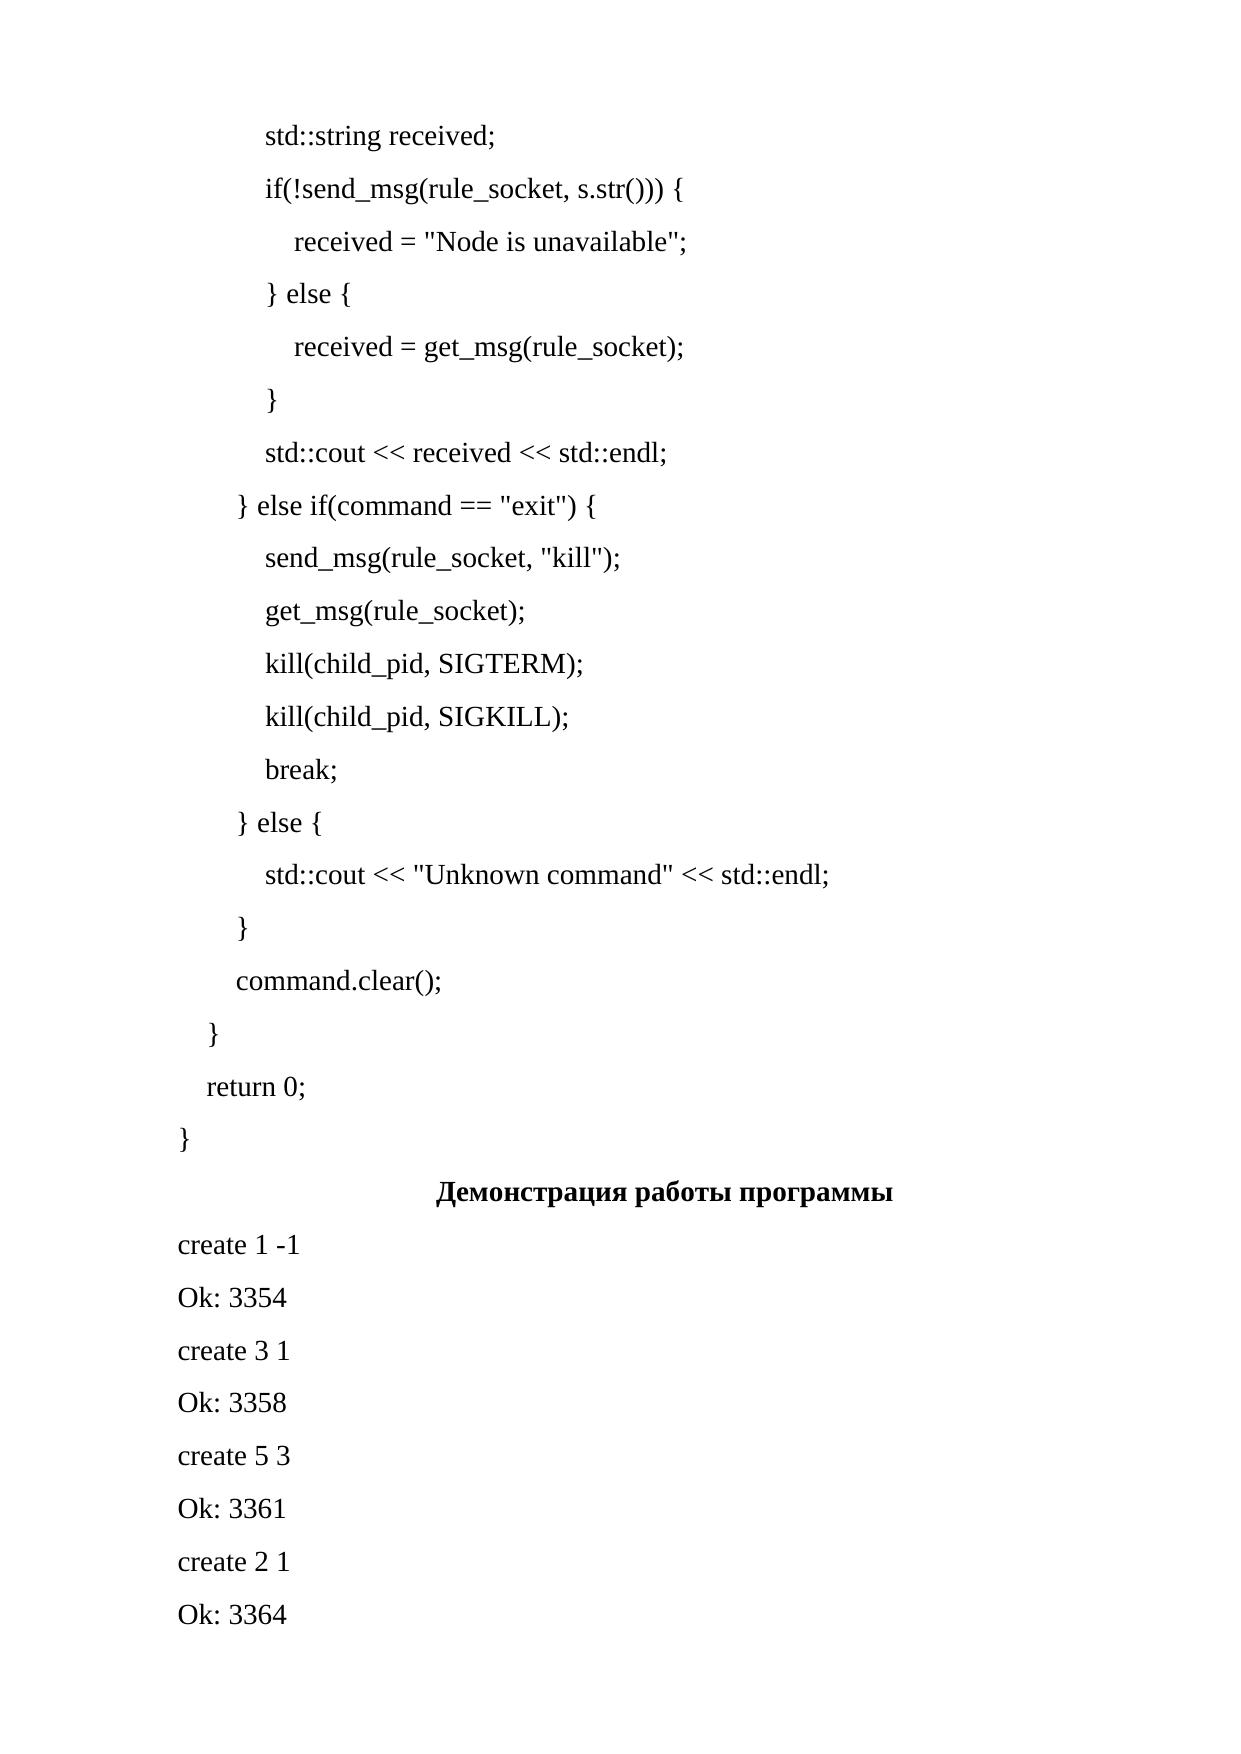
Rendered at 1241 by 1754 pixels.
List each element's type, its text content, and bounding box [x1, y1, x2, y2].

text send_msg(rule_socket, "kill"); [177, 541, 1152, 574]
text received = "Node is unavailable"; [177, 224, 1152, 257]
text Ok: 3358 [177, 1386, 1152, 1419]
text } else { [177, 805, 1152, 838]
text std::cout << "Unknown command" << std::endl; [177, 857, 1152, 891]
text create 2 1 [177, 1544, 1152, 1578]
text std::string received; [177, 118, 1152, 152]
text } [177, 1122, 1152, 1155]
text } else if(command == "exit") { [177, 488, 1152, 521]
text create 3 1 [177, 1333, 1152, 1366]
text kill(child_pid, SIGKILL); [177, 699, 1152, 733]
text command.clear(); [177, 963, 1152, 997]
text Ok: 3361 [177, 1491, 1152, 1525]
text Ok: 3364 [177, 1597, 1152, 1630]
text } [177, 910, 1152, 944]
text create 1 -1 [177, 1227, 1152, 1261]
text get_msg(rule_socket); [177, 593, 1152, 627]
text } [177, 382, 1152, 416]
text return 0; [177, 1069, 1152, 1102]
text kill(child_pid, SIGTERM); [177, 646, 1152, 680]
text received = get_msg(rule_socket); [177, 329, 1152, 363]
text if(!send_msg(rule_socket, s.str())) { [177, 171, 1152, 204]
text std::cout << received << std::endl; [177, 435, 1152, 468]
text create 5 3 [177, 1438, 1152, 1472]
text } else { [177, 277, 1152, 310]
text Ok: 3354 [177, 1280, 1152, 1313]
text } [177, 1016, 1152, 1049]
text Демонстрация работы программы [177, 1174, 1152, 1208]
text break; [177, 752, 1152, 785]
